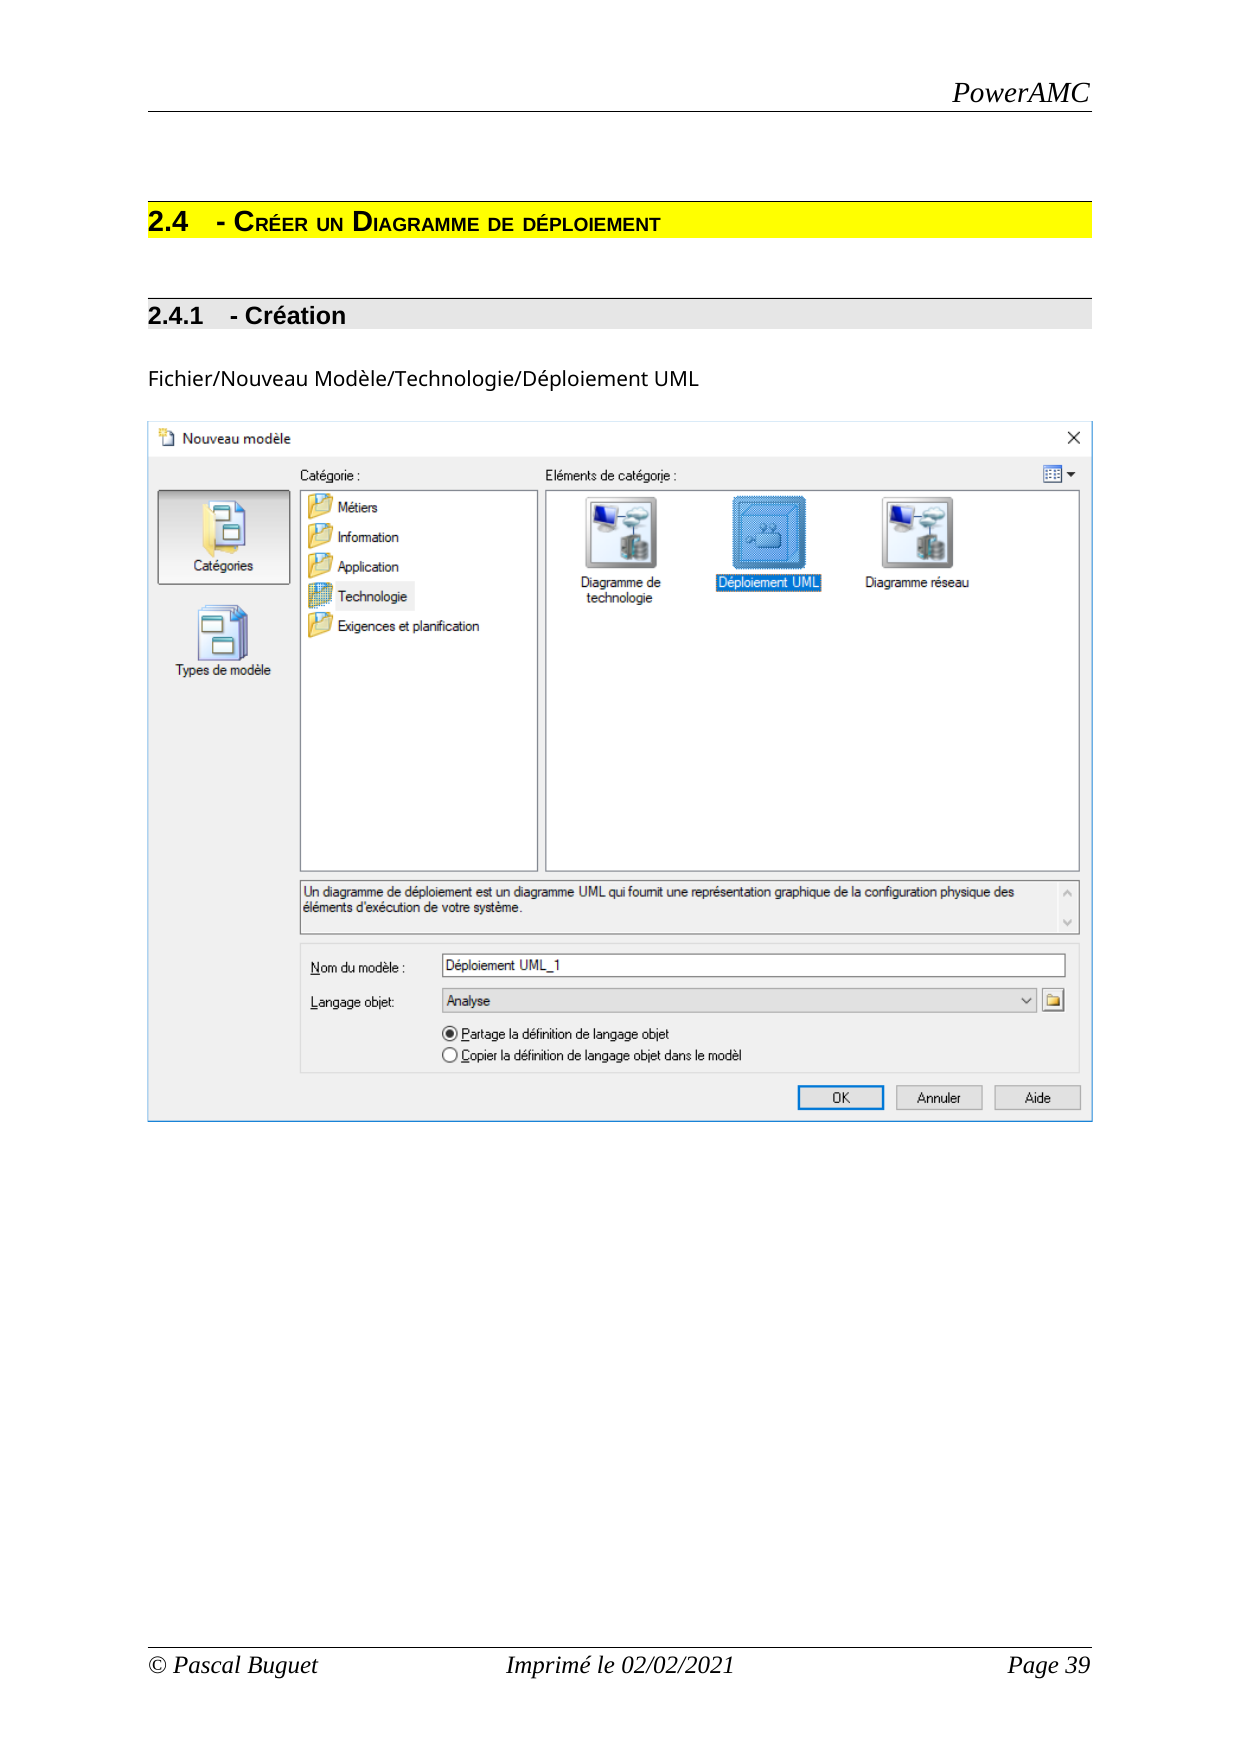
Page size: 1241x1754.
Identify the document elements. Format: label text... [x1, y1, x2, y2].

text Fichier/Nouveau Modèle/Technologie/Déploiement UML [148, 364, 1092, 392]
subtitle - Créer un Diagramme de déploiement [148, 202, 1092, 238]
subtitle - Création [148, 299, 1092, 329]
picture [147, 421, 1093, 1122]
